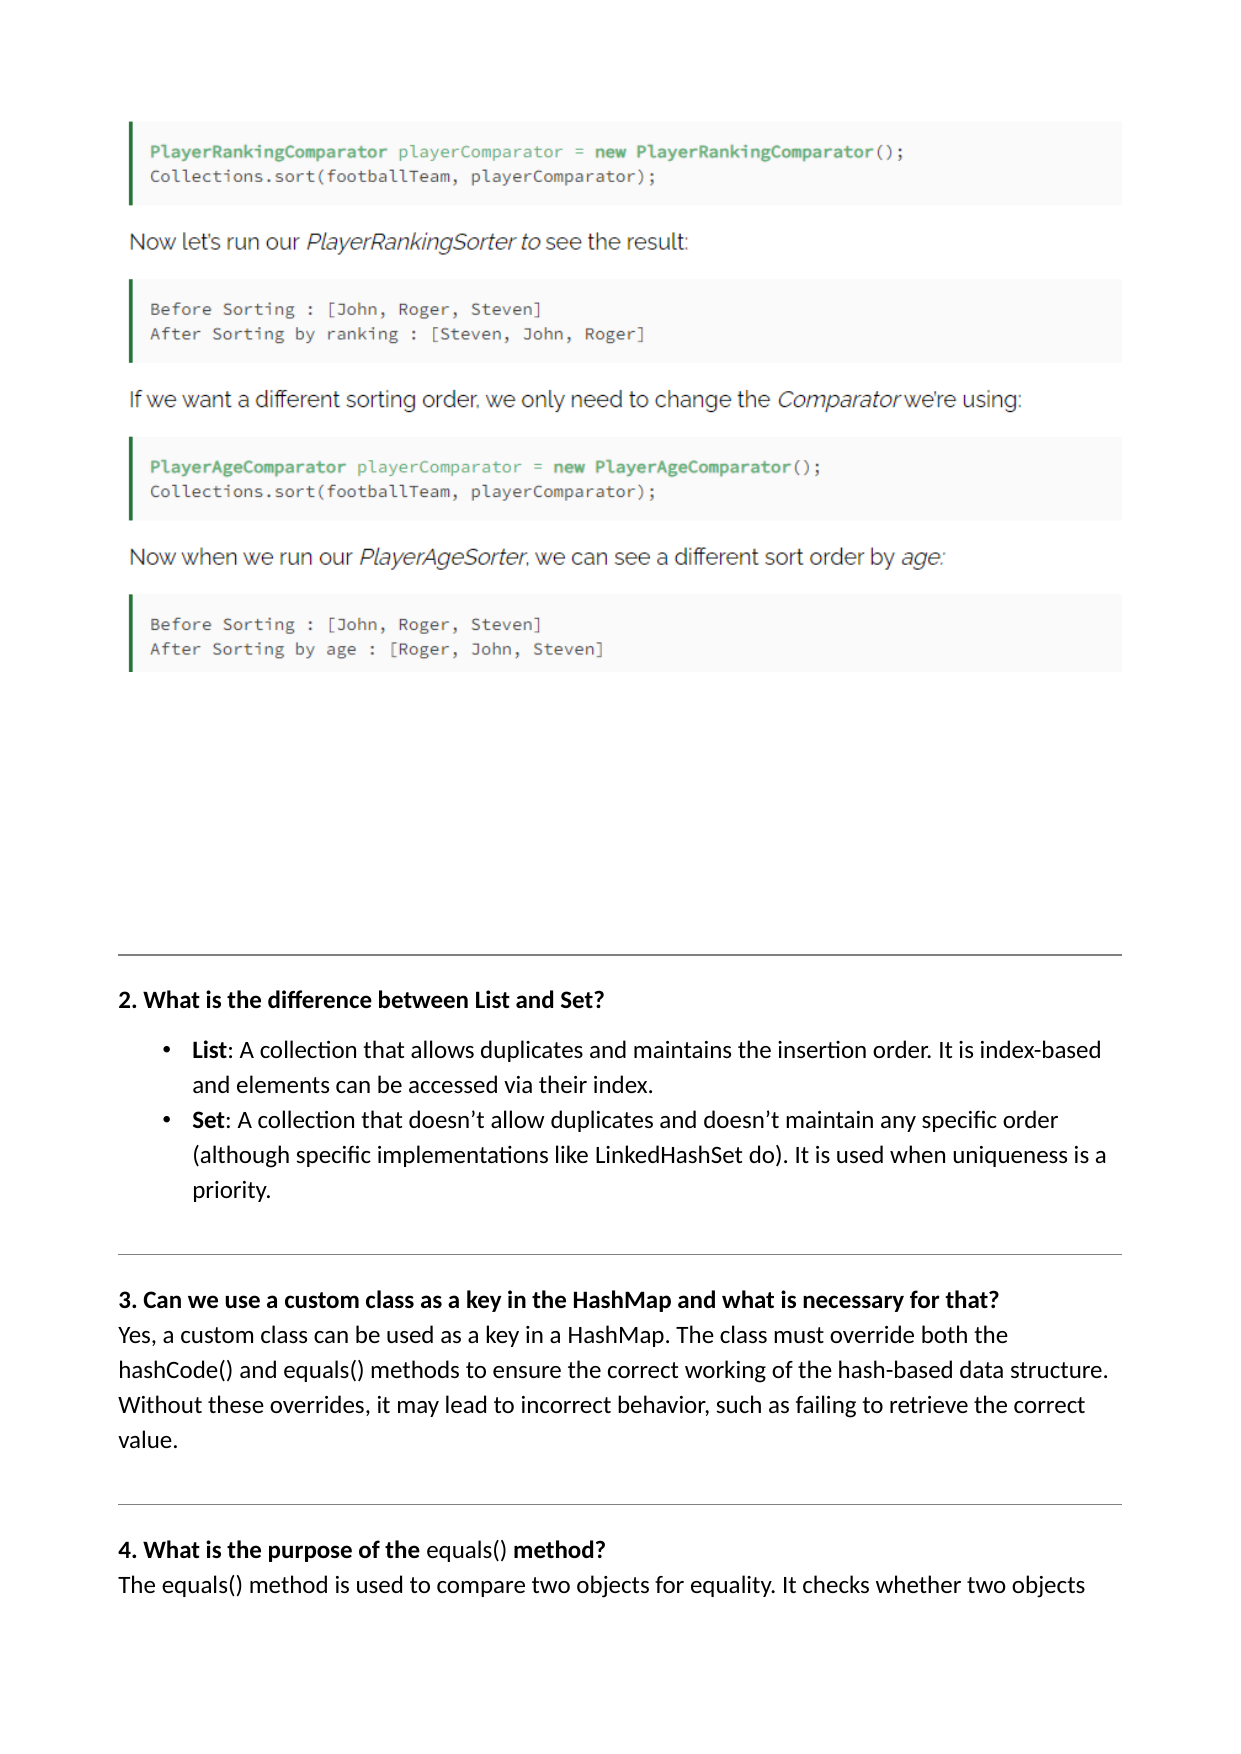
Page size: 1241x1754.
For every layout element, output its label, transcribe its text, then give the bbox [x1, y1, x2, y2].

list Set: A collection that doesn’t allow duplicates and doesn’t maintain any specific order (although specific implementations like LinkedHashSet do). It is used when uniqueness is a priority. [162, 1104, 1122, 1204]
list List: A collection that allows duplicates and maintains the insertion order. It is index-based and elements can be accessed via their index. [162, 1034, 1122, 1099]
text 4. What is the purpose of the equals() method? The equals() method is used to compare two objects for equality. It checks whether two objects [118, 1534, 1122, 1599]
picture [118, 118, 1123, 672]
text 3. Can we use a custom class as a key in the HashMap and what is necessary for that? Yes, a custom class can be used as a key in a HashMap. The class must override both the hashCode() and equals() methods to ensure the correct working of the hash-based data structure. Without these overrides, it may lead to incorrect behavior, such as failing to retrieve the correct value. [118, 1284, 1122, 1454]
text 2. What is the difference between List and Set? [118, 984, 1122, 1015]
